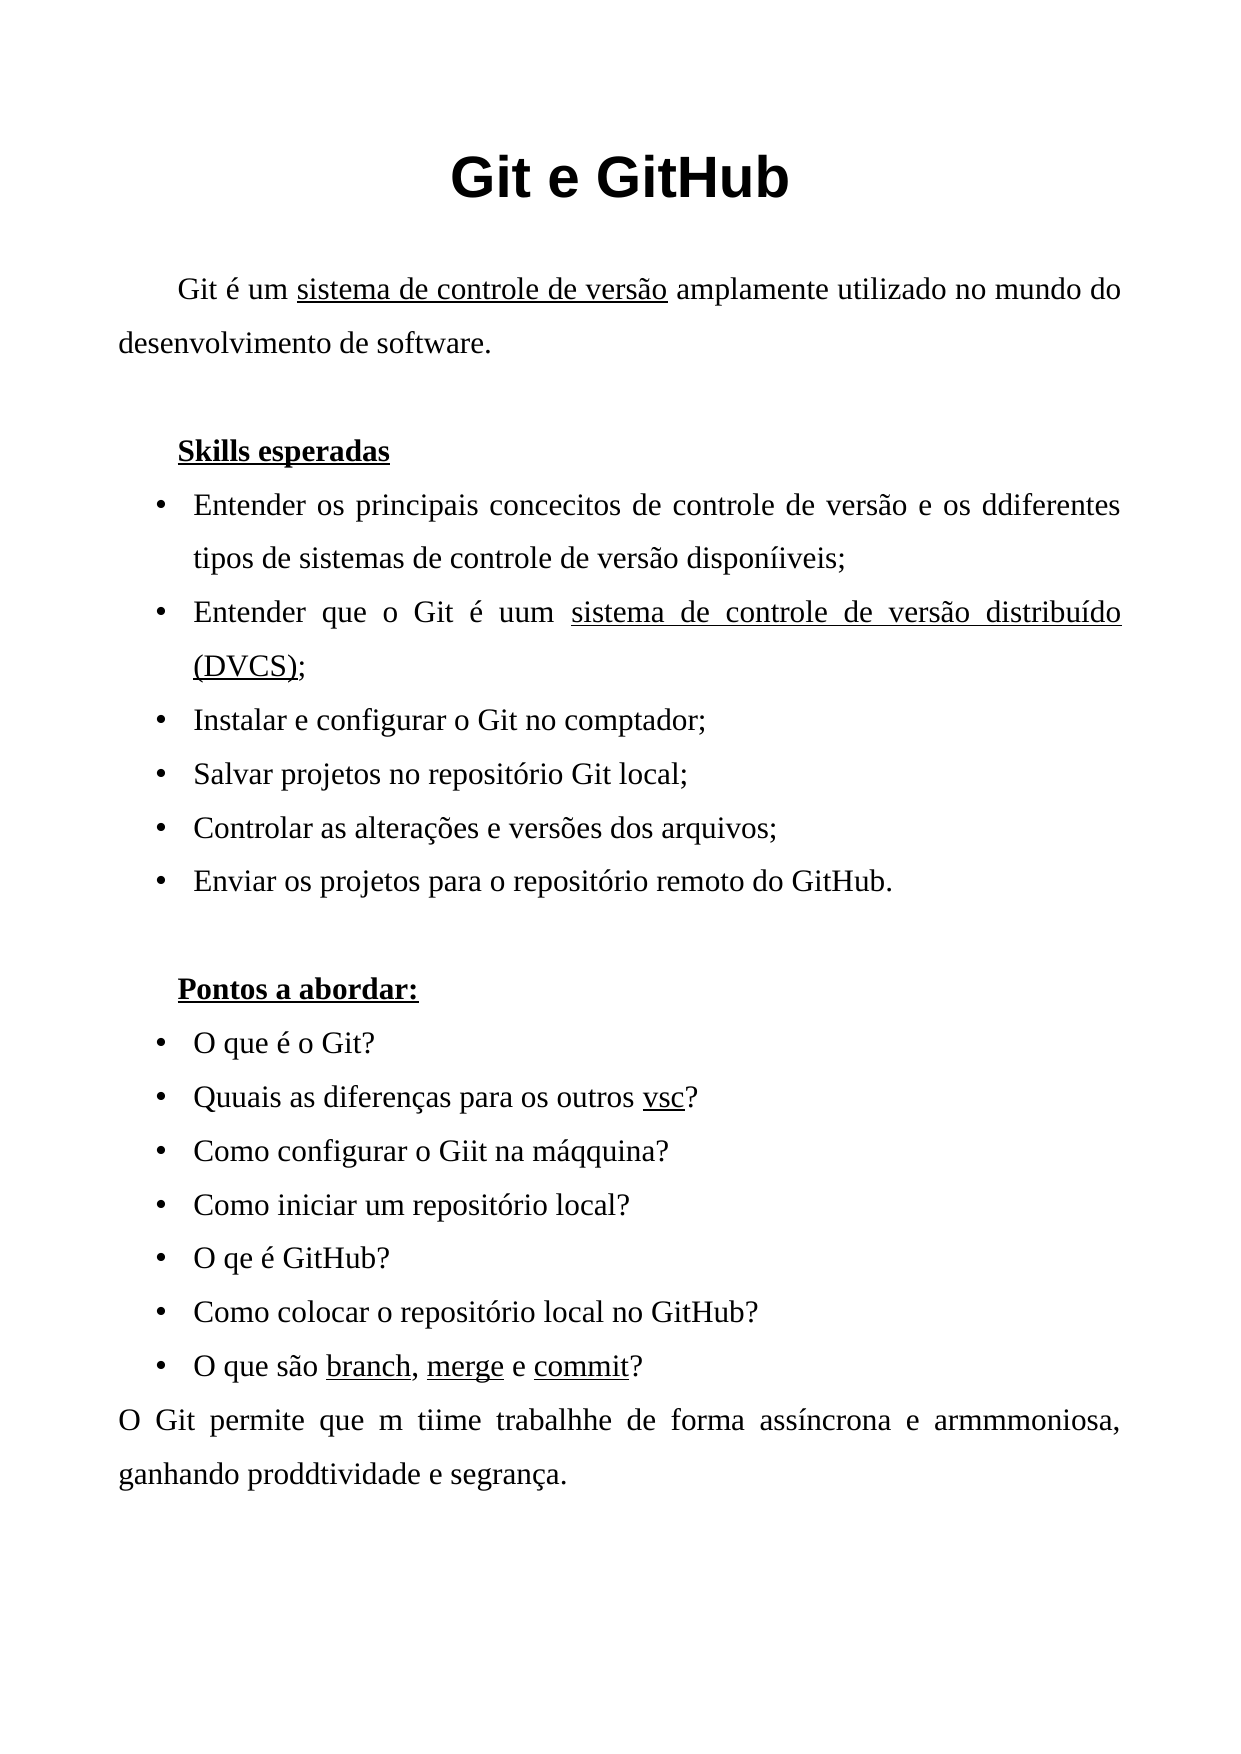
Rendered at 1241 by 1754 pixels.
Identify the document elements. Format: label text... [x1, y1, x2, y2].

list Enviar os projetos para o repositório remoto do GitHub. [156, 863, 1122, 899]
list O Git permite que m tiime trabalhhe de forma assíncrona e armmmoniosa, ganhando proddtividade e segrança. [118, 1401, 1122, 1491]
list Como colocar o repositório local no GitHub? [156, 1293, 1122, 1329]
text Skills esperadas [118, 432, 1122, 468]
list Como configurar o Giit na máqquina? [156, 1132, 1122, 1168]
text Git é um sistema de controle de versão amplamente utilizado no mundo do desenvolvimento de software. [118, 270, 1122, 360]
list O que é o Git? [156, 1024, 1122, 1060]
list O que são branch, merge e commit? [156, 1347, 1122, 1383]
list Quuais as diferenças para os outros vsc? [156, 1078, 1122, 1114]
list Entender os principais concecitos de controle de versão e os ddiferentes tipos de sistemas de controle de versão disponíiveis; [156, 486, 1122, 576]
list Entender que o Git é uum sistema de controle de versão distribuído (DVCS); [156, 593, 1122, 683]
list Como iniciar um repositório local? [156, 1186, 1122, 1222]
text Pontos a abordar: [118, 970, 1122, 1006]
list O qe é GitHub? [156, 1240, 1122, 1276]
title Git e GitHub [118, 143, 1122, 210]
list Instalar e configurar o Git no comptador; [156, 701, 1122, 737]
list Salvar projetos no repositório Git local; [156, 755, 1122, 791]
list Controlar as alterações e versões dos arquivos; [156, 809, 1122, 845]
